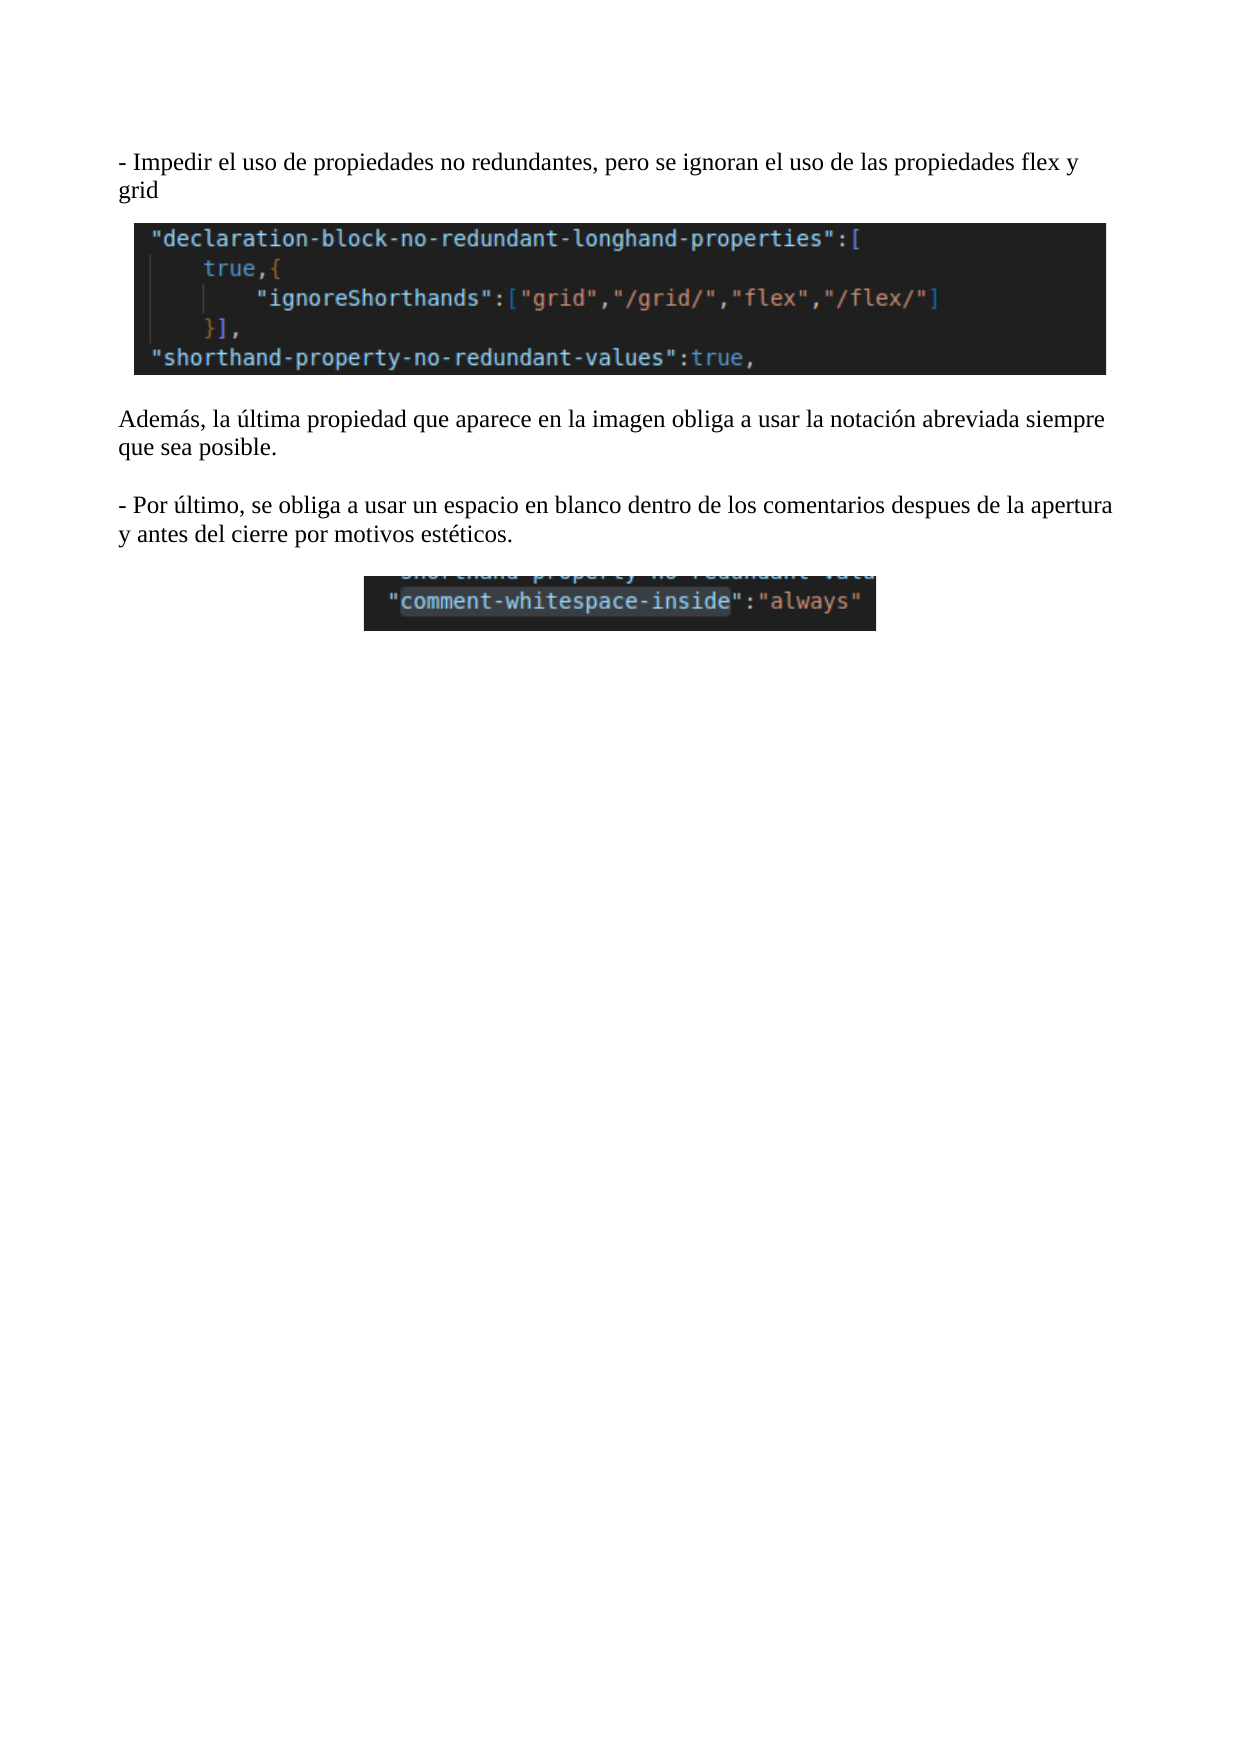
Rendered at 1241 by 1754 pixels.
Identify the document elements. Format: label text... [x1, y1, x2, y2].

picture [363, 576, 877, 631]
text Además, la última propiedad que aparece en la imagen obliga a usar la notación abreviada siempre que sea posible. [118, 404, 1122, 461]
picture [134, 223, 1107, 375]
text - Por último, se obliga a usar un espacio en blanco dentro de los comentarios despues de la apertura y antes del cierre por motivos estéticos. [118, 490, 1122, 547]
text - Impedir el uso de propiedades no redundantes, pero se ignoran el uso de las propiedades flex y grid [118, 147, 1122, 204]
